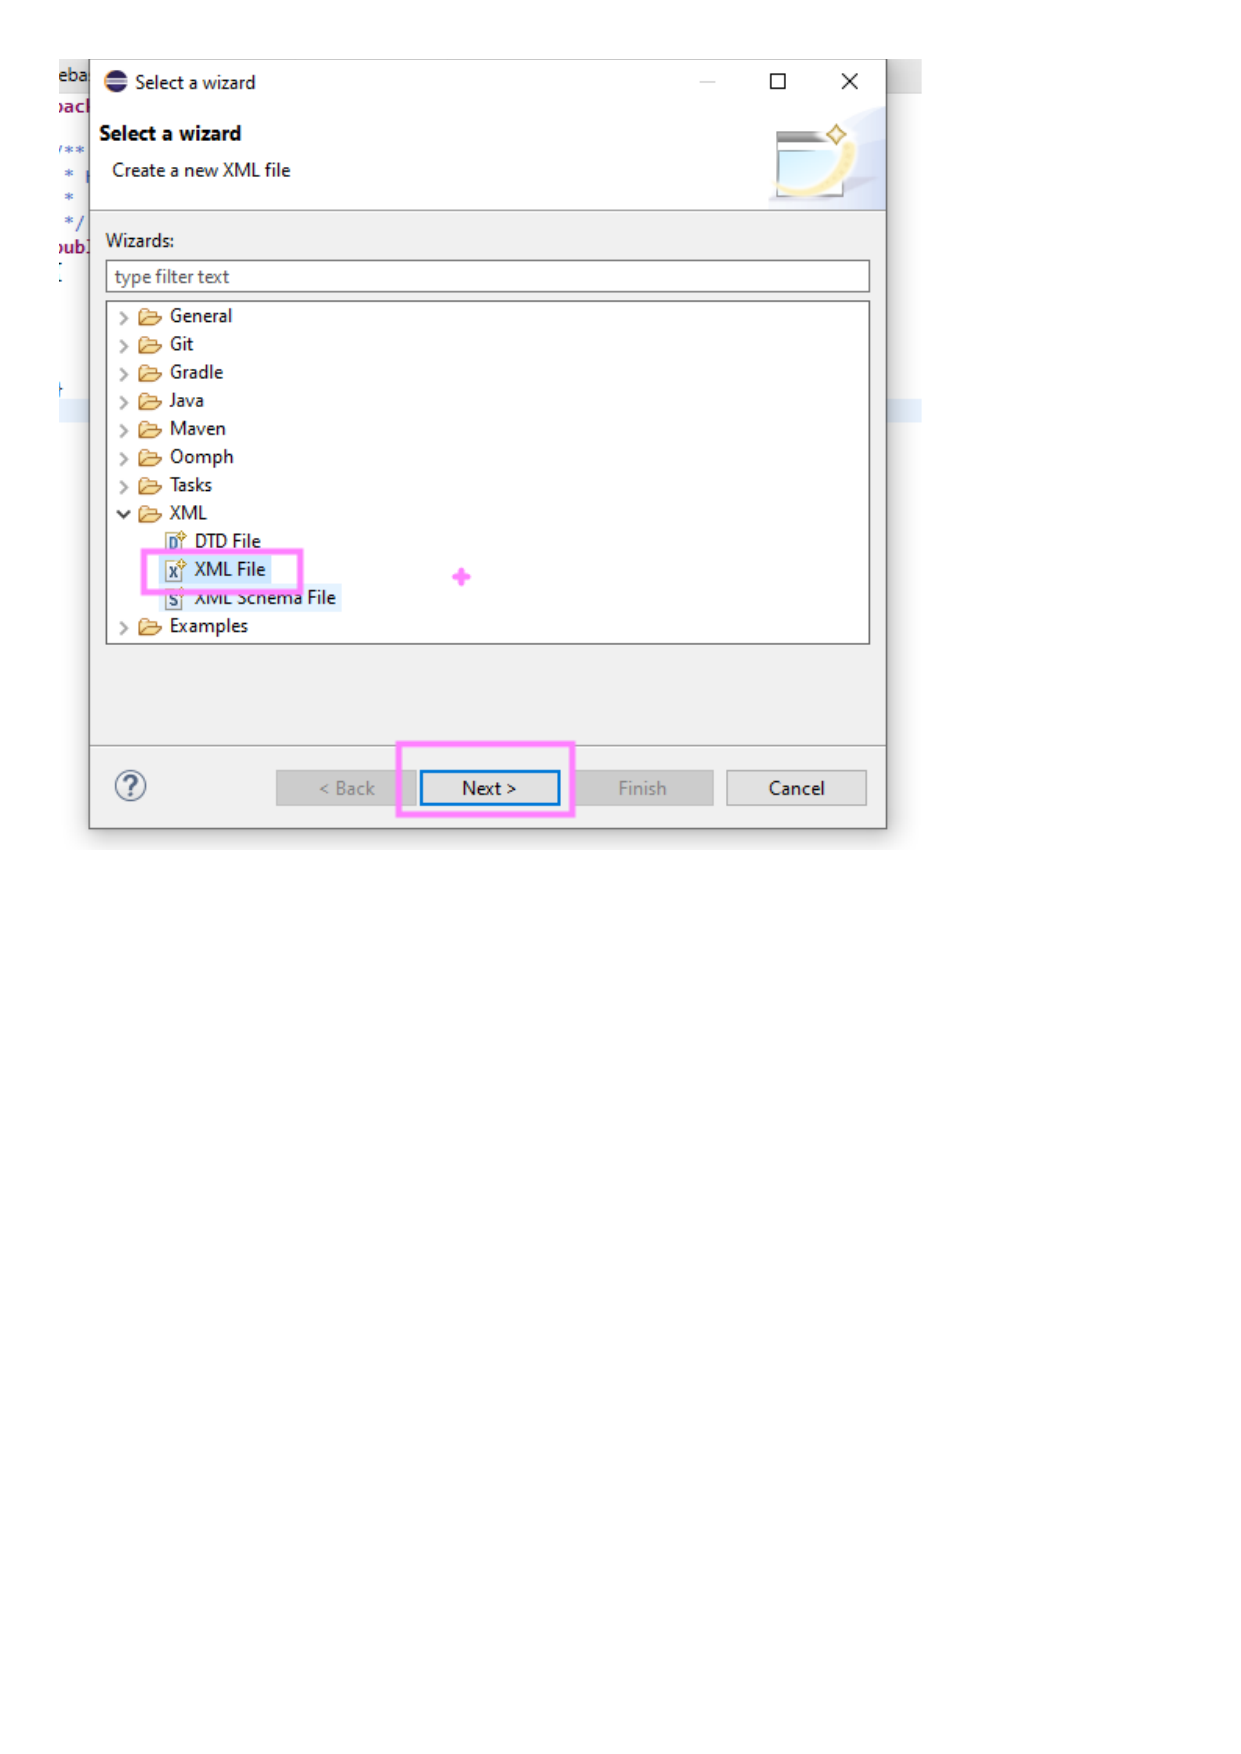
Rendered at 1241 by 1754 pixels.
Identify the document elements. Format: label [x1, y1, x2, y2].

picture [59, 59, 922, 850]
